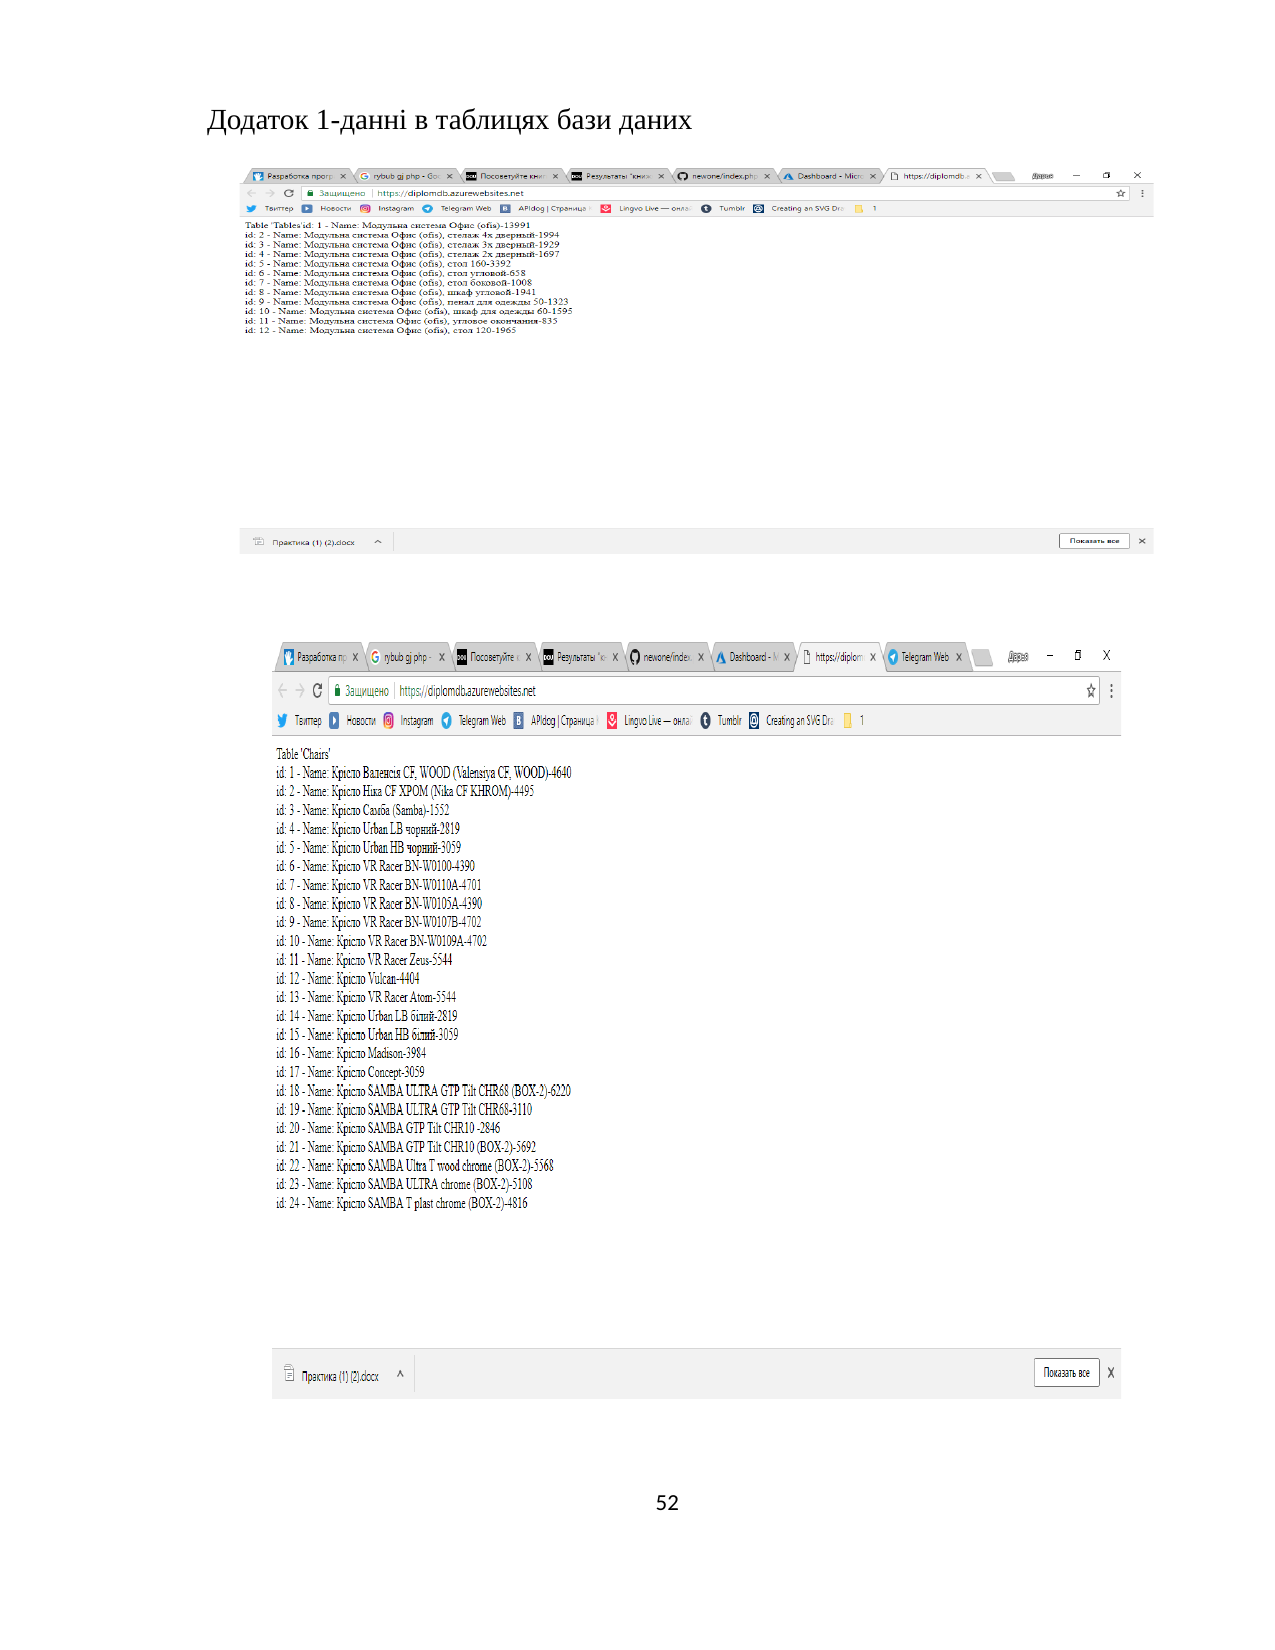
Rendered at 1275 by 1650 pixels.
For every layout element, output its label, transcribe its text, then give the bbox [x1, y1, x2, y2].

picture [239, 168, 1154, 554]
picture [272, 642, 1122, 1399]
text Додаток 1-данні в таблицях бази даних [148, 102, 1186, 135]
